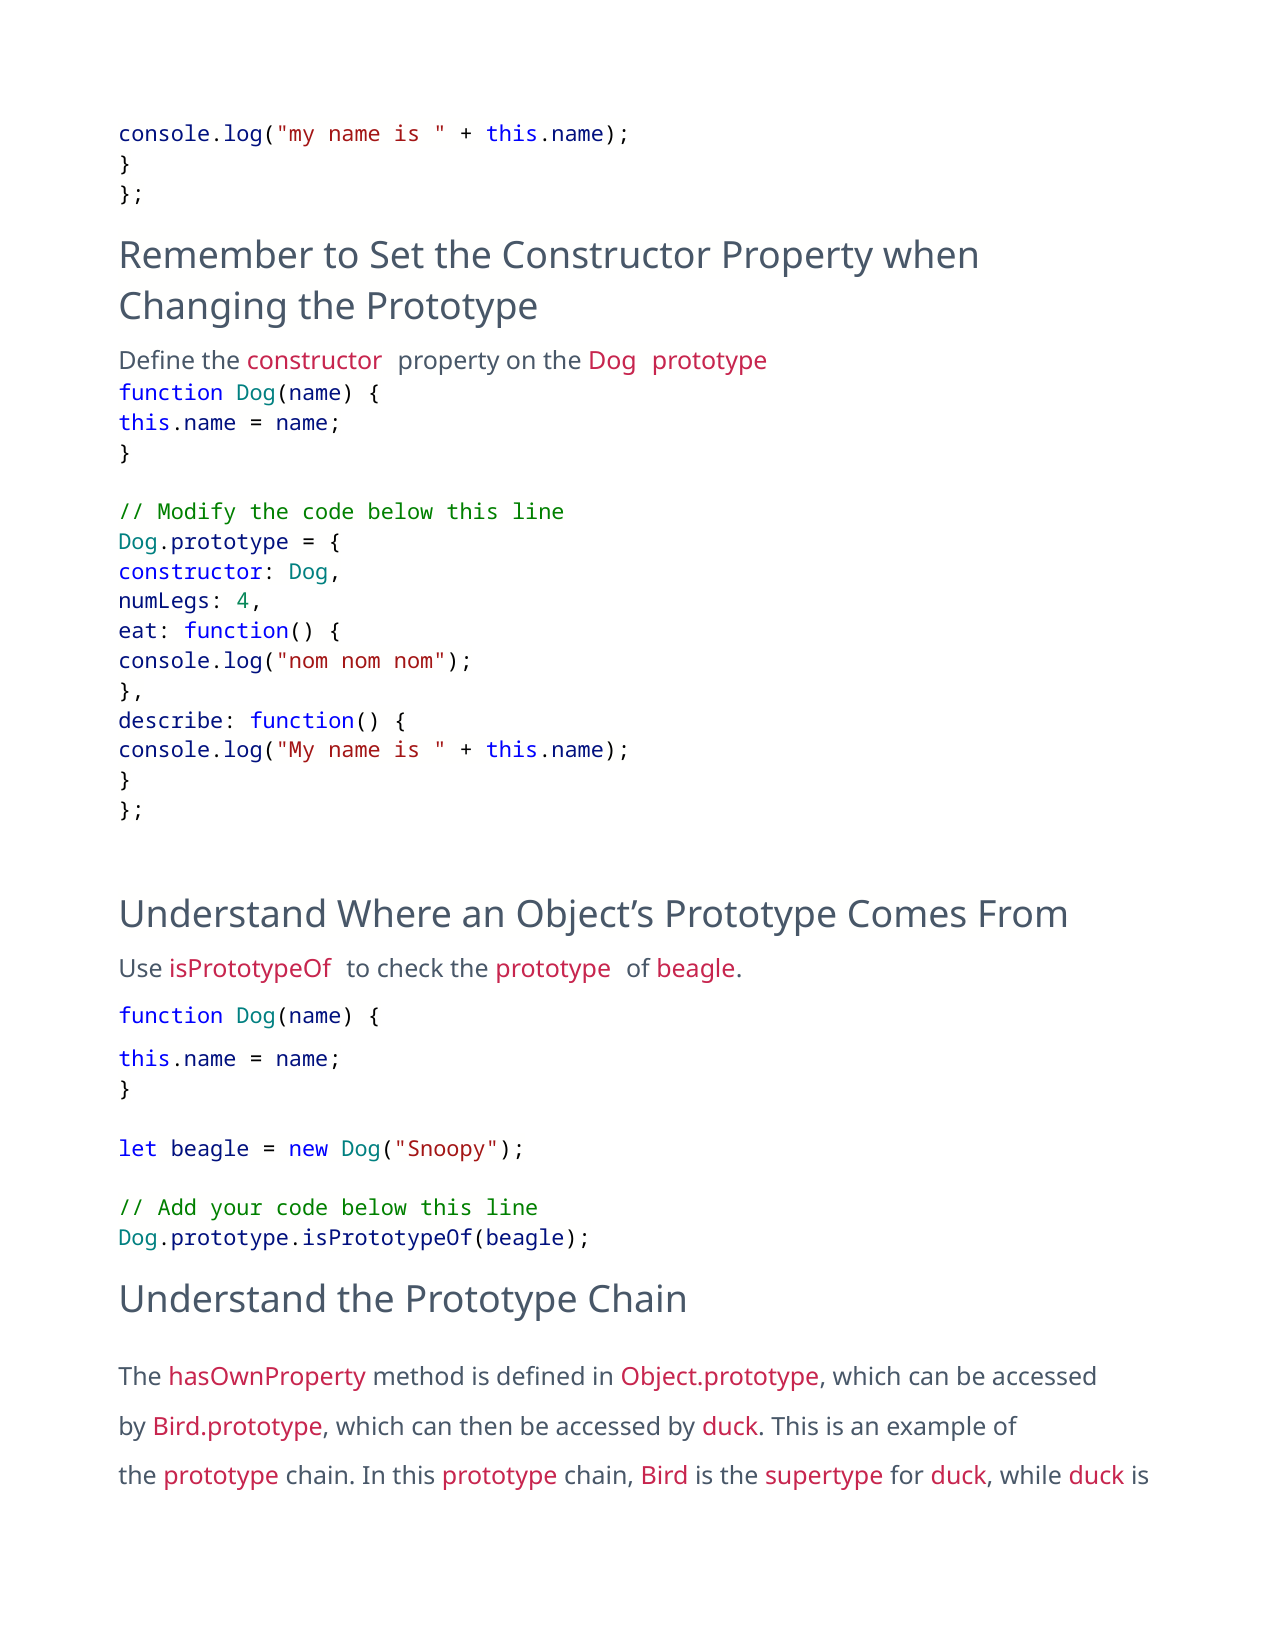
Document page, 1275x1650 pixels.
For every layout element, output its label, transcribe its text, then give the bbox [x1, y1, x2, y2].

text function Dog(name) { [118, 377, 1157, 407]
text The hasOwnProperty method is defined in Object.prototype, which can be accessed by Bird.prototype, which can then be accessed by duck. This is an example of the prototype chain. In this prototype chain, Bird is the supertype for duck, while duck is [118, 1359, 1157, 1492]
text console.log("nom nom nom"); [118, 645, 1157, 675]
text } [118, 148, 1157, 178]
text numLegs: 4, [118, 585, 1157, 615]
text eat: function() { [118, 615, 1157, 645]
text } [118, 1073, 1157, 1103]
text } [118, 764, 1157, 794]
text // Modify the code below this line [118, 496, 1157, 526]
subtitle Understand the Prototype Chain [118, 1273, 1157, 1324]
text } [118, 437, 1157, 466]
text this.name = name; [118, 407, 1157, 437]
text Define the constructor property on the Dog prototype [118, 343, 1157, 377]
text }; [118, 178, 1157, 207]
text }, [118, 675, 1157, 704]
text describe: function() { [118, 704, 1157, 734]
subtitle Remember to Set the Constructor Property when Changing the Prototype [118, 228, 1157, 330]
text }; [118, 794, 1157, 824]
text constructor: Dog, [118, 556, 1157, 585]
text let beagle = new Dog("Snoopy"); [118, 1133, 1157, 1162]
text Dog.prototype = { [118, 526, 1157, 556]
text // Add your code below this line [118, 1192, 1157, 1222]
text function Dog(name) { [118, 1000, 1157, 1030]
text console.log("my name is " + this.name); [118, 118, 1157, 148]
text Use isPrototypeOf to check the prototype of beagle. [118, 951, 1157, 985]
text console.log("My name is " + this.name); [118, 734, 1157, 764]
text Dog.prototype.isPrototypeOf(beagle); [118, 1222, 1157, 1252]
text this.name = name; [118, 1043, 1157, 1073]
subtitle Understand Where an Object’s Prototype Comes From [118, 887, 1157, 938]
